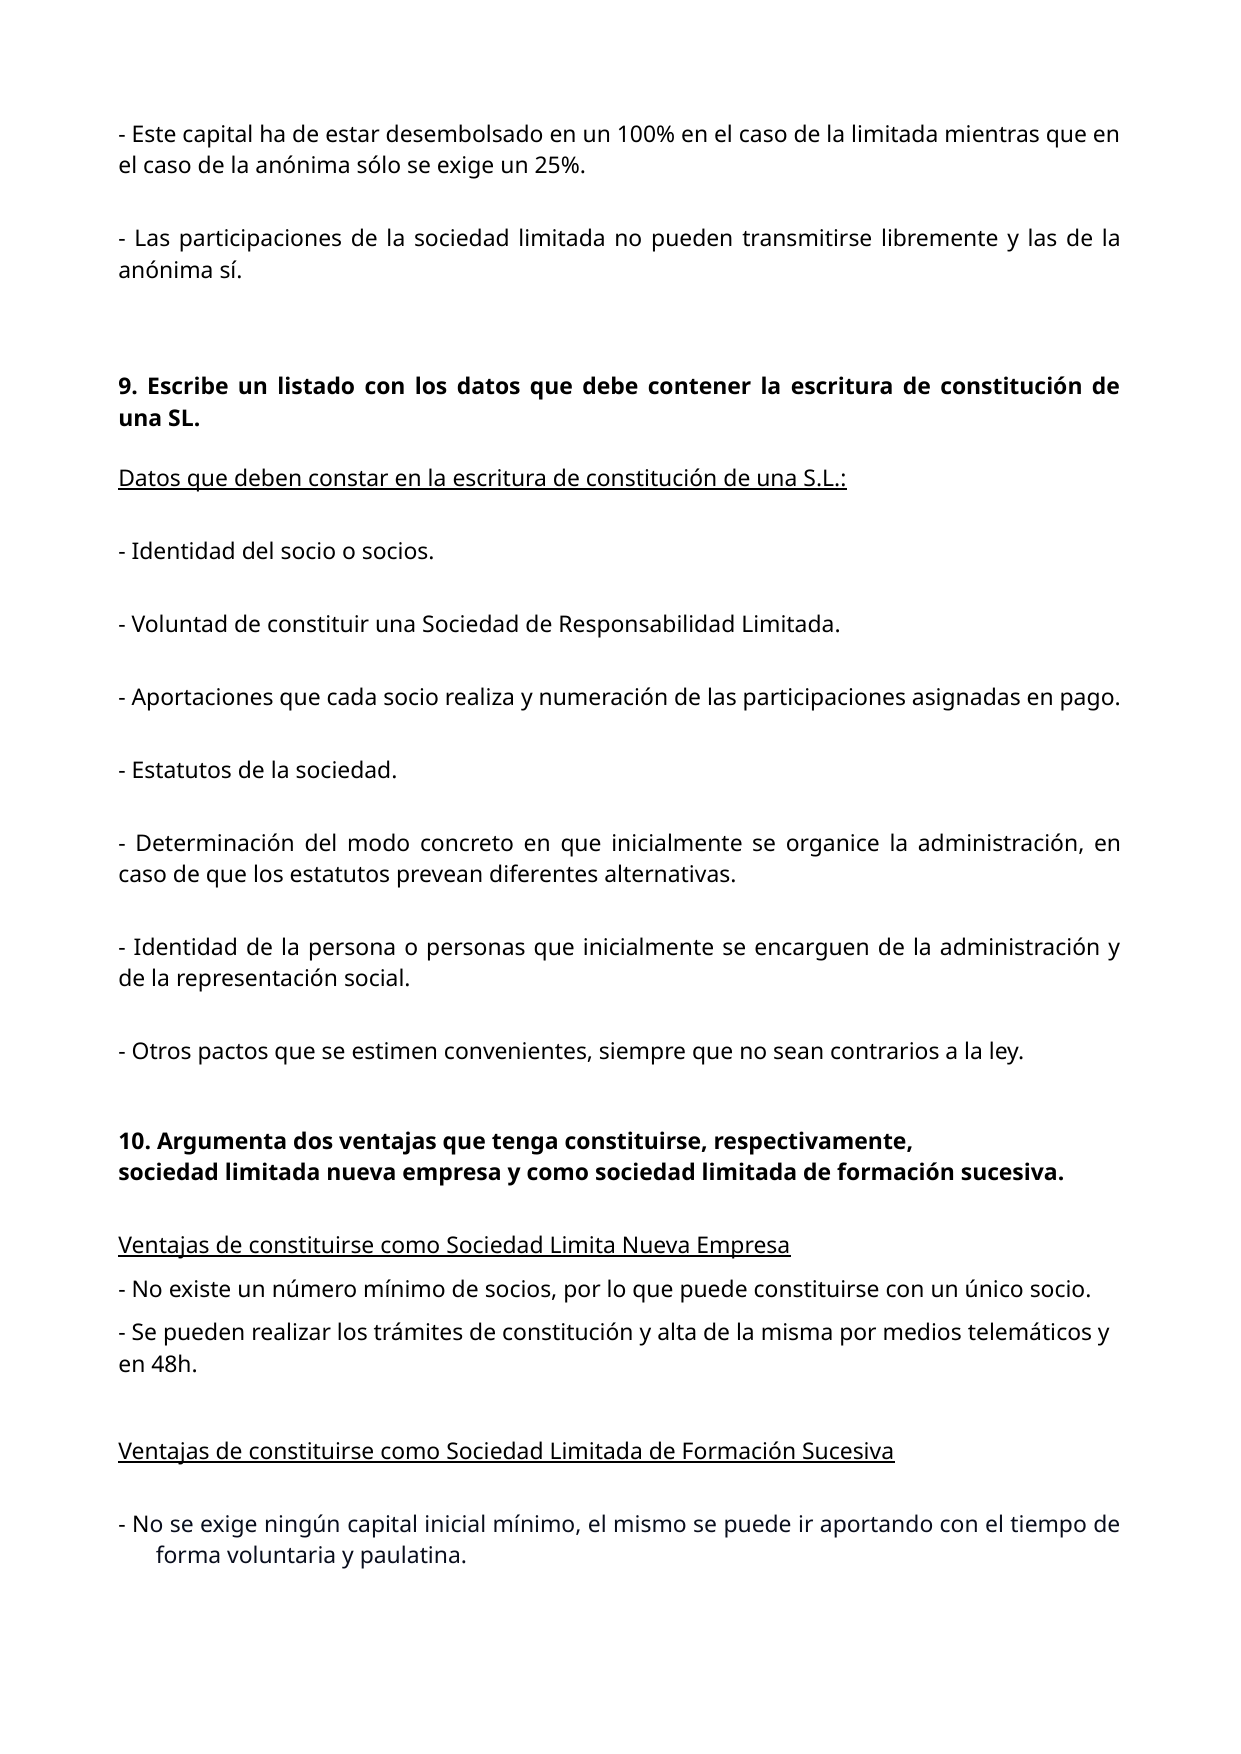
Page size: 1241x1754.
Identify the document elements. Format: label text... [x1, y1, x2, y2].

text - Otros pactos que se estimen convenientes, siempre que no sean contrarios a la ley. [118, 1035, 1122, 1066]
text - No se exige ningún capital inicial mínimo, el mismo se puede ir aportando con el tiempo de forma voluntaria y paulatina. [118, 1508, 1122, 1571]
text 9. Escribe un listado con los datos que debe contener la escritura de constitución de una SL. [118, 370, 1122, 433]
text - Este capital ha de estar desembolsado en un 100% en el caso de la limitada mientras que en el caso de la anónima sólo se exige un 25%. [118, 118, 1122, 181]
text - Voluntad de constituir una Sociedad de Responsabilidad Limitada. [118, 608, 1122, 639]
text Datos que deben constar en la escritura de constitución de una S.L.: [118, 462, 1122, 493]
text - Determinación del modo concreto en que inicialmente se organice la administración, en caso de que los estatutos prevean diferentes alternativas. [118, 826, 1122, 889]
text - Estatutos de la sociedad. [118, 753, 1122, 785]
text - Identidad del socio o socios. [118, 535, 1122, 566]
text - Las participaciones de la sociedad limitada no pueden transmitirse libremente y las de la anónima sí. [118, 222, 1122, 285]
text 10. Argumenta dos ventajas que tenga constituirse, respectivamente, [118, 1125, 1122, 1156]
text - No existe un número mínimo de socios, por lo que puede constituirse con un único socio. [118, 1273, 1122, 1304]
text sociedad limitada nueva empresa y como sociedad limitada de formación sucesiva. [118, 1156, 1122, 1188]
text - Aportaciones que cada socio realiza y numeración de las participaciones asignadas en pago. [118, 681, 1122, 712]
text - Se pueden realizar los trámites de constitución y alta de la misma por medios telemáticos y en 48h. [118, 1316, 1122, 1379]
text - Identidad de la persona o personas que inicialmente se encarguen de la administración y de la representación social. [118, 931, 1122, 993]
text Ventajas de constituirse como Sociedad Limita Nueva Empresa [118, 1229, 1122, 1260]
text Ventajas de constituirse como Sociedad Limitada de Formación Sucesiva [118, 1435, 1122, 1466]
